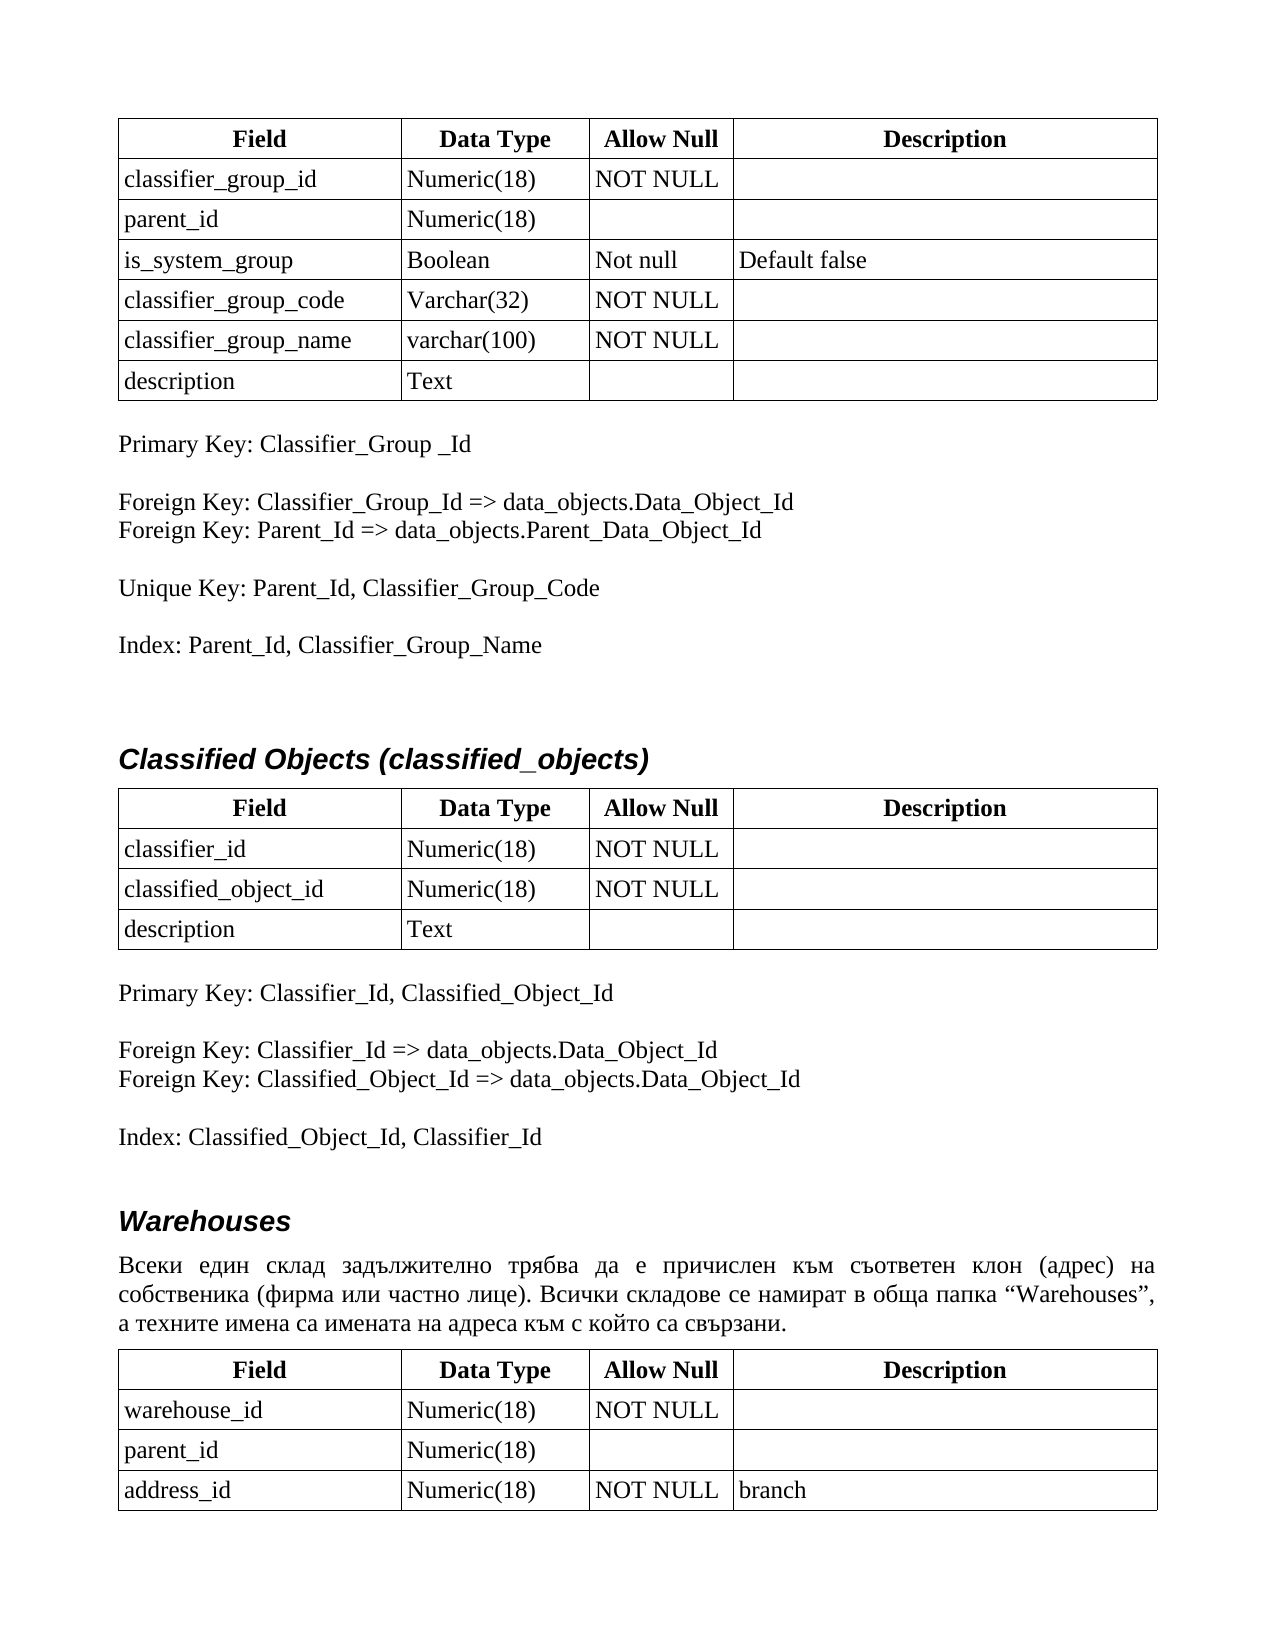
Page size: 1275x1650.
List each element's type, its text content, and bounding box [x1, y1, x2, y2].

table_cell [734, 1430, 1157, 1470]
table_cell [734, 321, 1157, 360]
table_cell Varchar(32) [402, 280, 589, 320]
table_header Field [119, 119, 401, 158]
table_header Description [734, 119, 1157, 158]
table_cell classifier_group_name [119, 321, 401, 360]
table_cell warehouse_id [119, 1390, 401, 1429]
table_header Description [734, 789, 1157, 828]
table_cell Numeric(18) [402, 1430, 589, 1470]
table_cell Numeric(18) [402, 829, 589, 868]
table_cell [734, 280, 1157, 320]
table_cell classifier_group_code [119, 280, 401, 320]
table_cell classifier_id [119, 829, 401, 868]
table_header Data Type [402, 789, 589, 828]
table_cell parent_id [119, 200, 401, 239]
table_cell Numeric(18) [402, 1390, 589, 1429]
table_cell NOT NULL [590, 869, 733, 909]
table_cell NOT NULL [590, 159, 733, 199]
text Primary Key: Classifier_Id, Classified_Object_Id [118, 978, 1157, 1007]
table_cell Numeric(18) [402, 1471, 589, 1510]
table_header Field [119, 789, 401, 828]
table_cell Not null [590, 240, 733, 279]
table_cell Numeric(18) [402, 159, 589, 199]
text Foreign Key: Parent_Id => data_objects.Parent_Data_Object_Id [118, 515, 1157, 544]
table_cell Numeric(18) [402, 869, 589, 909]
table_cell classified_object_id [119, 869, 401, 909]
table_cell NOT NULL [590, 280, 733, 320]
table_cell Text [402, 361, 589, 400]
text Всеки един склад задължително трябва да е причислен към съответен клон (адрес) на собственика (фирма или частно лице). Всички складове се намират в обща папка “Warehouses”, а техните имена са имената на адреса към с който са свързани. [118, 1250, 1157, 1336]
table_cell description [119, 361, 401, 400]
table_cell NOT NULL [590, 1471, 733, 1510]
table_cell [590, 910, 733, 949]
table_cell [590, 361, 733, 400]
table_cell address_id [119, 1471, 401, 1510]
text Foreign Key: Classifier_Group_Id => data_objects.Data_Object_Id [118, 487, 1157, 515]
table_cell varchar(100) [402, 321, 589, 360]
table_header Data Type [402, 119, 589, 158]
table_cell is_system_group [119, 240, 401, 279]
table_cell Boolean [402, 240, 589, 279]
text Foreign Key: Classifier_Id => data_objects.Data_Object_Id [118, 1035, 1157, 1064]
table_header Allow Null [590, 789, 733, 828]
table_cell [734, 159, 1157, 199]
text Foreign Key: Classified_Object_Id => data_objects.Data_Object_Id [118, 1064, 1157, 1093]
text Primary Key: Classifier_Group _Id [118, 429, 1157, 458]
subtitle Warehouses [118, 1204, 1157, 1238]
table_cell [734, 1390, 1157, 1429]
table_cell NOT NULL [590, 829, 733, 868]
text Index: Parent_Id, Classifier_Group_Name [118, 630, 1157, 659]
subtitle Classified Objects (classified_objects) [118, 742, 1157, 775]
table_cell [590, 200, 733, 239]
table_cell branch [734, 1471, 1157, 1510]
table_cell NOT NULL [590, 1390, 733, 1429]
table_header Description [734, 1350, 1157, 1389]
table_header Data Type [402, 1350, 589, 1389]
table_cell [734, 200, 1157, 239]
table_cell Default false [734, 240, 1157, 279]
table_cell [734, 869, 1157, 909]
table_cell [734, 361, 1157, 400]
table_cell Text [402, 910, 589, 949]
table_cell description [119, 910, 401, 949]
table_header Allow Null [590, 1350, 733, 1389]
table_cell [734, 910, 1157, 949]
text Unique Key: Parent_Id, Classifier_Group_Code [118, 573, 1157, 602]
table_cell [590, 1430, 733, 1470]
text Index: Classified_Object_Id, Classifier_Id [118, 1122, 1157, 1150]
table_header Field [119, 1350, 401, 1389]
table_header Allow Null [590, 119, 733, 158]
table_cell parent_id [119, 1430, 401, 1470]
table_cell NOT NULL [590, 321, 733, 360]
table_cell [734, 829, 1157, 868]
table_cell classifier_group_id [119, 159, 401, 199]
table_cell Numeric(18) [402, 200, 589, 239]
